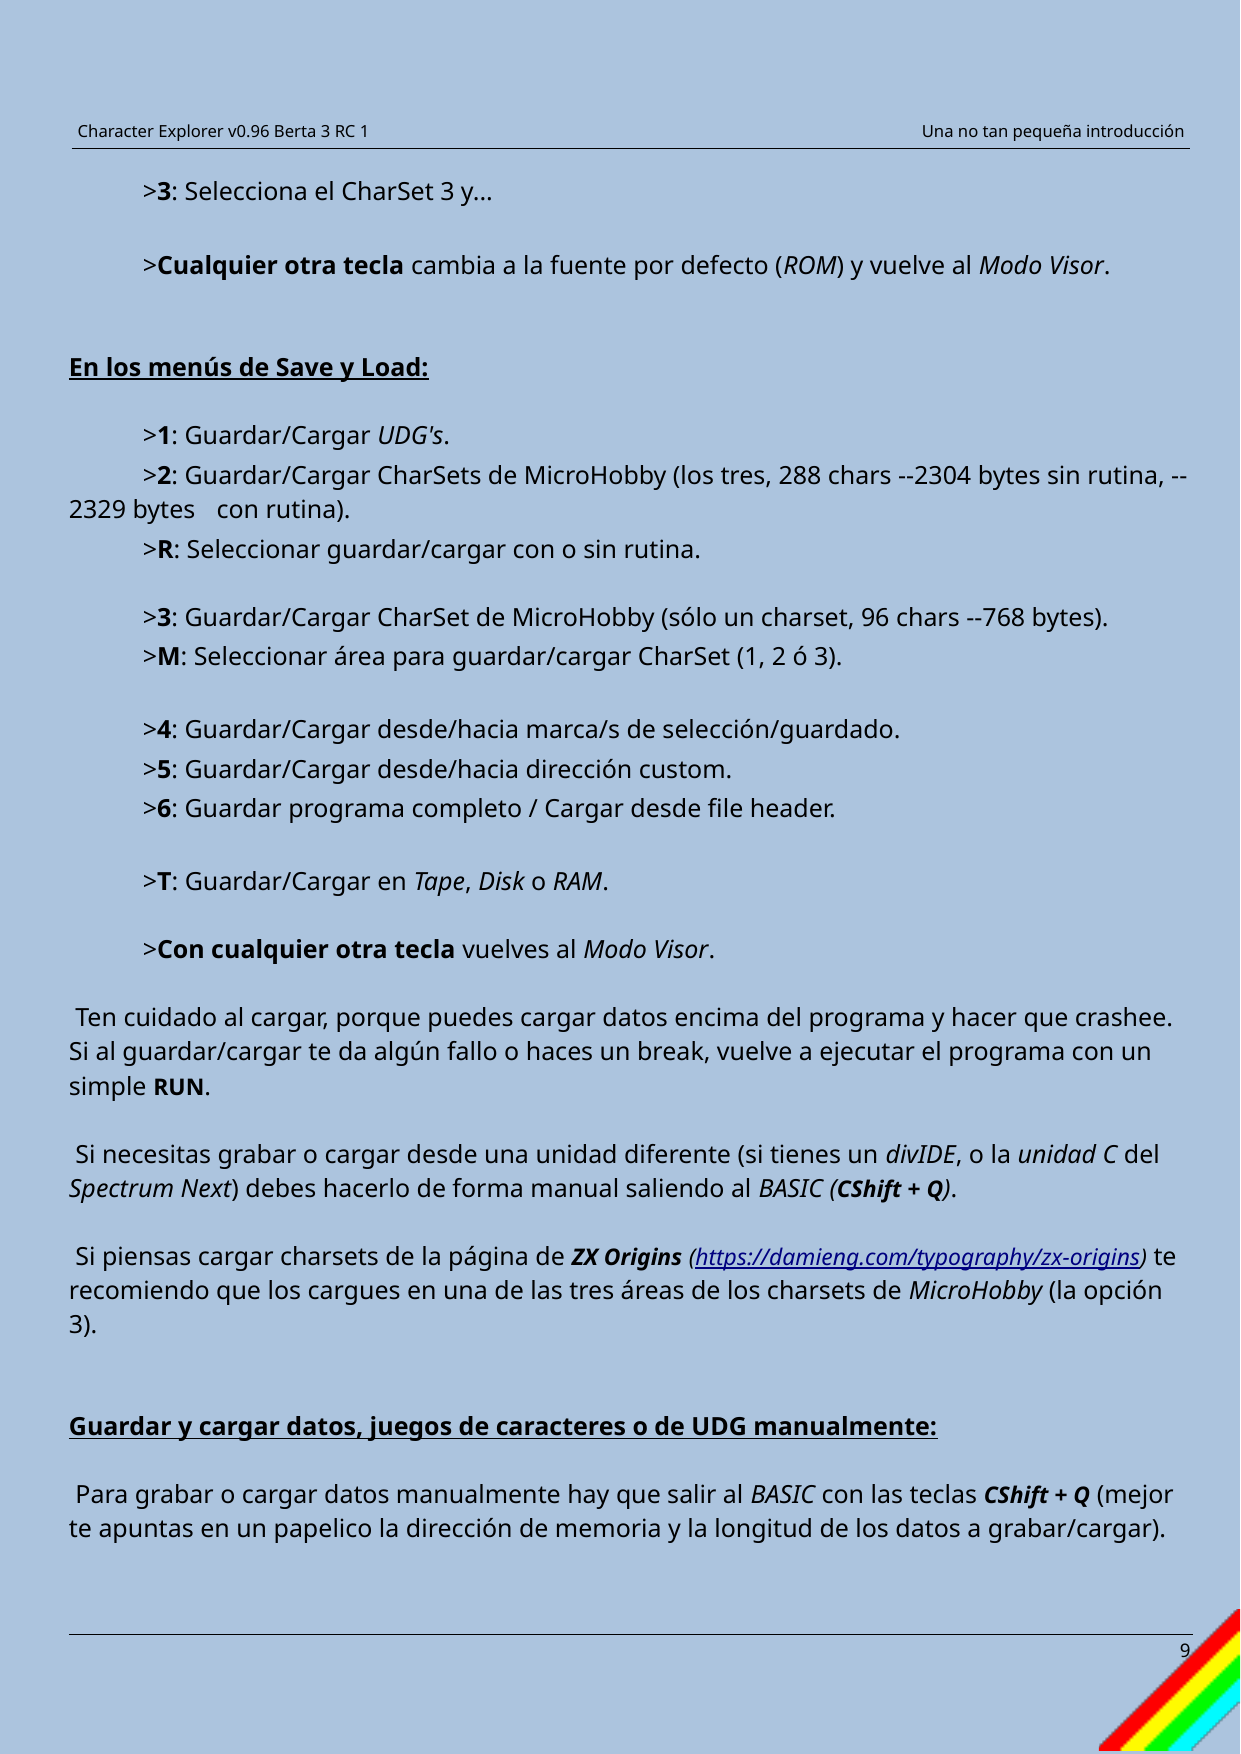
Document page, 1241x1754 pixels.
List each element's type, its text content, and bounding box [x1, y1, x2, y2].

text Ten cuidado al cargar, porque puedes cargar datos encima del programa y hacer que crashee. Si al guardar/cargar te da algún fallo o haces un break, vuelve a ejecutar el programa con un simple RUN. [69, 1000, 1193, 1102]
text >3: Selecciona el CharSet 3 y... [69, 174, 1193, 208]
text >M: Seleccionar área para guardar/cargar CharSet (1, 2 ó 3). [69, 639, 1193, 673]
text Si necesitas grabar o cargar desde una unidad diferente (si tienes un divIDE, o la unidad C del Spectrum Next) debes hacerlo de forma manual saliendo al BASIC (CShift + Q). [69, 1136, 1193, 1204]
text >4: Guardar/Cargar desde/hacia marca/s de selección/guardado. [69, 712, 1193, 746]
text >5: Guardar/Cargar desde/hacia dirección custom. [69, 751, 1193, 785]
text En los menús de Save y Load: [69, 349, 1193, 383]
picture [1098, 1609, 1241, 1751]
text >T: Guardar/Cargar en Tape, Disk o RAM. [69, 864, 1193, 898]
text >R: Seleccionar guardar/cargar con o sin rutina. [69, 532, 1193, 566]
text >3: Guardar/Cargar CharSet de MicroHobby (sólo un charset, 96 chars --768 bytes). [69, 600, 1193, 634]
text >Cualquier otra tecla cambia a la fuente por defecto (ROM) y vuelve al Modo Visor. [69, 247, 1193, 281]
text Para grabar o cargar datos manualmente hay que salir al BASIC con las teclas CShift + Q (mejor te apuntas en un papelico la dirección de memoria y la longitud de los datos a grabar/cargar). [69, 1477, 1193, 1545]
text >1: Guardar/Cargar UDG's. [69, 418, 1193, 452]
text Si piensas cargar charsets de la página de ZX Origins (https://damieng.com/typography/zx-origins) te recomiendo que los cargues en una de las tres áreas de los charsets de MicroHobby (la opción 3). [69, 1238, 1193, 1341]
text Guardar y cargar datos, juegos de caracteres o de UDG manualmente: [69, 1409, 1193, 1443]
text >2: Guardar/Cargar CharSets de MicroHobby (los tres, 288 chars --2304 bytes sin rutina, --2329 bytes con rutina). [69, 458, 1193, 526]
text >6: Guardar programa completo / Cargar desde file header. [69, 791, 1193, 824]
text >Con cualquier otra tecla vuelves al Modo Visor. [69, 932, 1193, 966]
